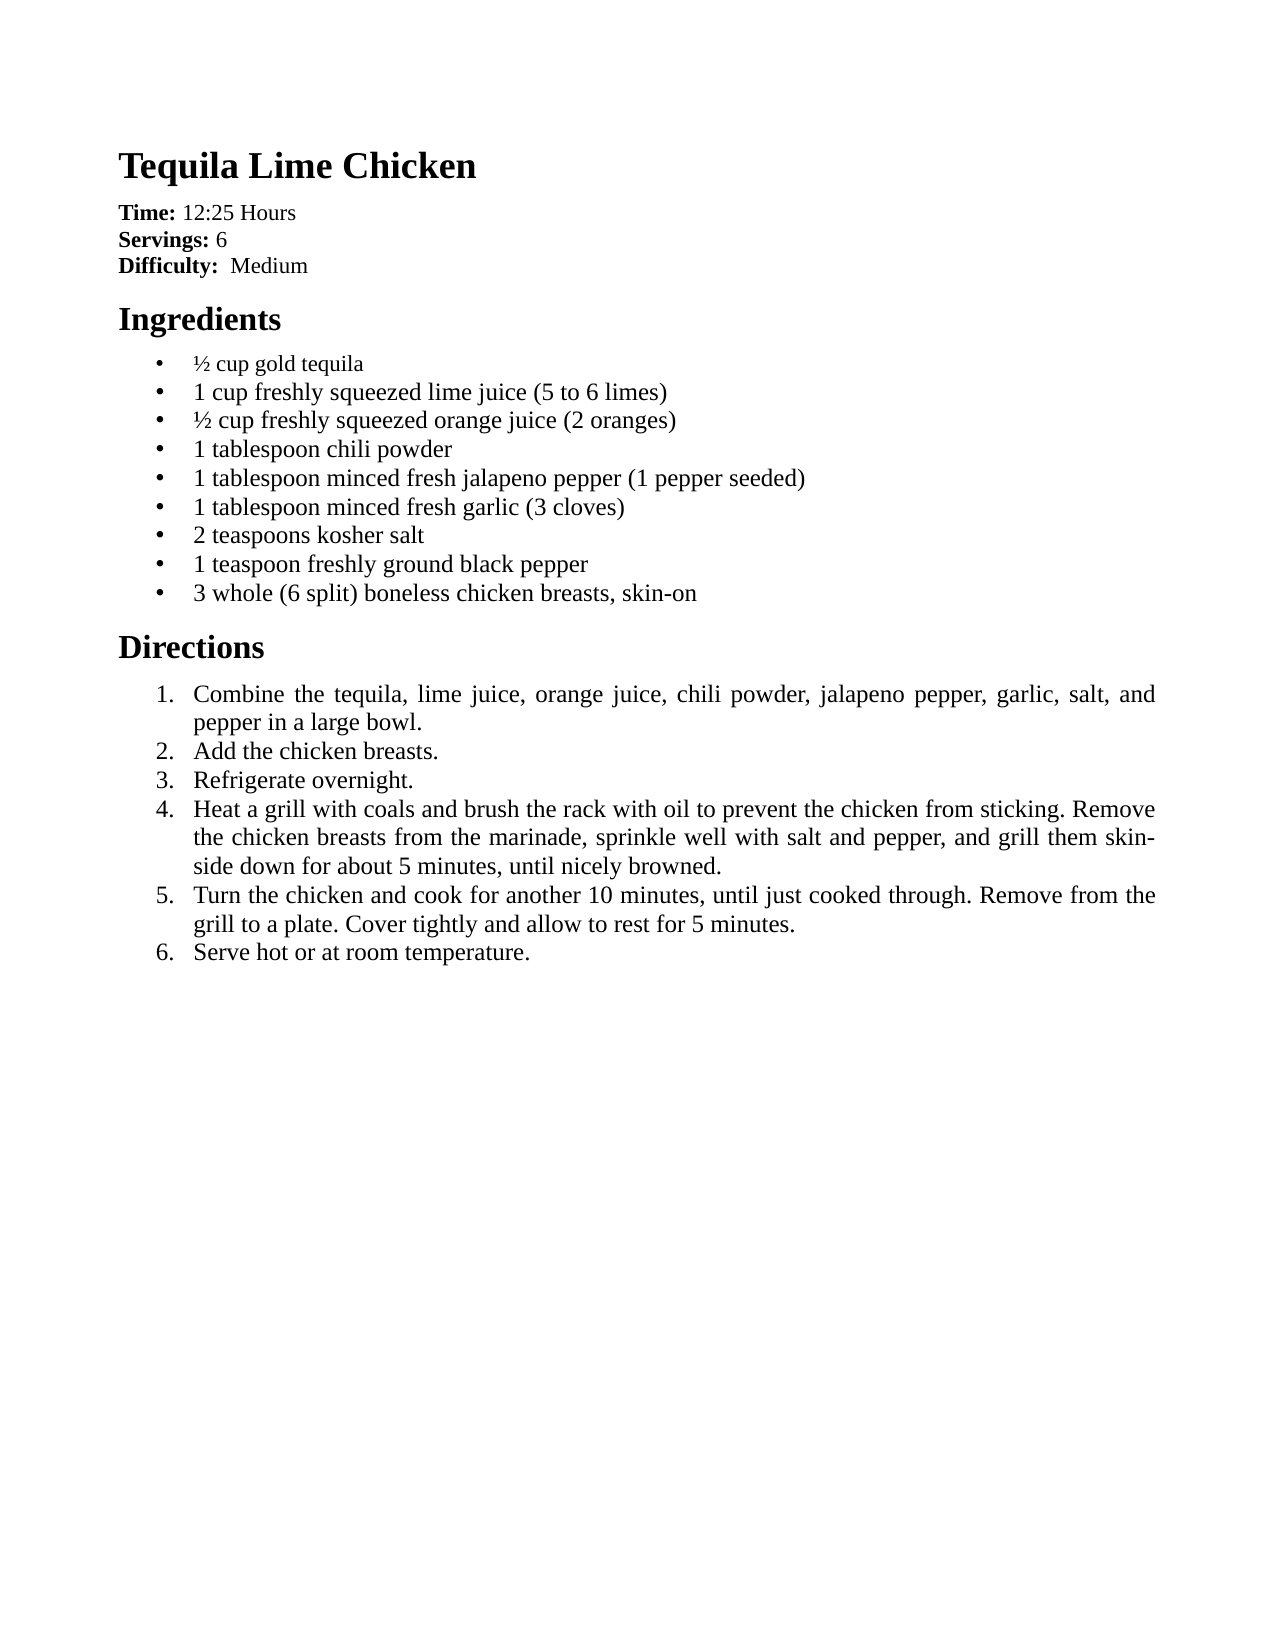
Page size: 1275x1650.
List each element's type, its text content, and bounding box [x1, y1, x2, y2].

list Combine the tequila, lime juice, orange juice, chili powder, jalapeno pepper, garlic, salt, and pepper in a large bowl. [156, 679, 1157, 736]
text Time: 12:25 Hours [118, 199, 1157, 226]
subtitle Tequila Lime Chicken [118, 143, 1157, 187]
list 1 cup freshly squeezed lime juice (5 to 6 limes) [156, 377, 1157, 405]
list 1 tablespoon chili powder [156, 434, 1157, 463]
subtitle Ingredients [118, 299, 1157, 338]
text Difficulty: Medium [118, 252, 1157, 278]
list 1 teaspoon freshly ground black pepper [156, 549, 1157, 578]
list 1 tablespoon minced fresh jalapeno pepper (1 pepper seeded) [156, 463, 1157, 492]
list 2 teaspoons kosher salt [156, 520, 1157, 549]
list 1 tablespoon minced fresh garlic (3 cloves) [156, 492, 1157, 520]
list Add the chicken breasts. [156, 736, 1157, 765]
list ½ cup freshly squeezed orange juice (2 oranges) [156, 405, 1157, 434]
list Turn the chicken and cook for another 10 minutes, until just cooked through. Remove from the grill to a plate. Cover tightly and allow to rest for 5 minutes. [156, 880, 1157, 937]
list Refrigerate overnight. [156, 765, 1157, 794]
text Servings: 6 [118, 226, 1157, 252]
subtitle Directions [118, 627, 1157, 666]
list Serve hot or at room temperature. [156, 937, 1157, 966]
list Heat a grill with coals and brush the rack with oil to prevent the chicken from sticking. Remove the chicken breasts from the marinade, sprinkle well with salt and pepper, and grill them skin-side down for about 5 minutes, until nicely browned. [156, 794, 1157, 880]
list ½ cup gold tequila [156, 350, 1157, 377]
list 3 whole (6 split) boneless chicken breasts, skin-on [156, 578, 1157, 607]
